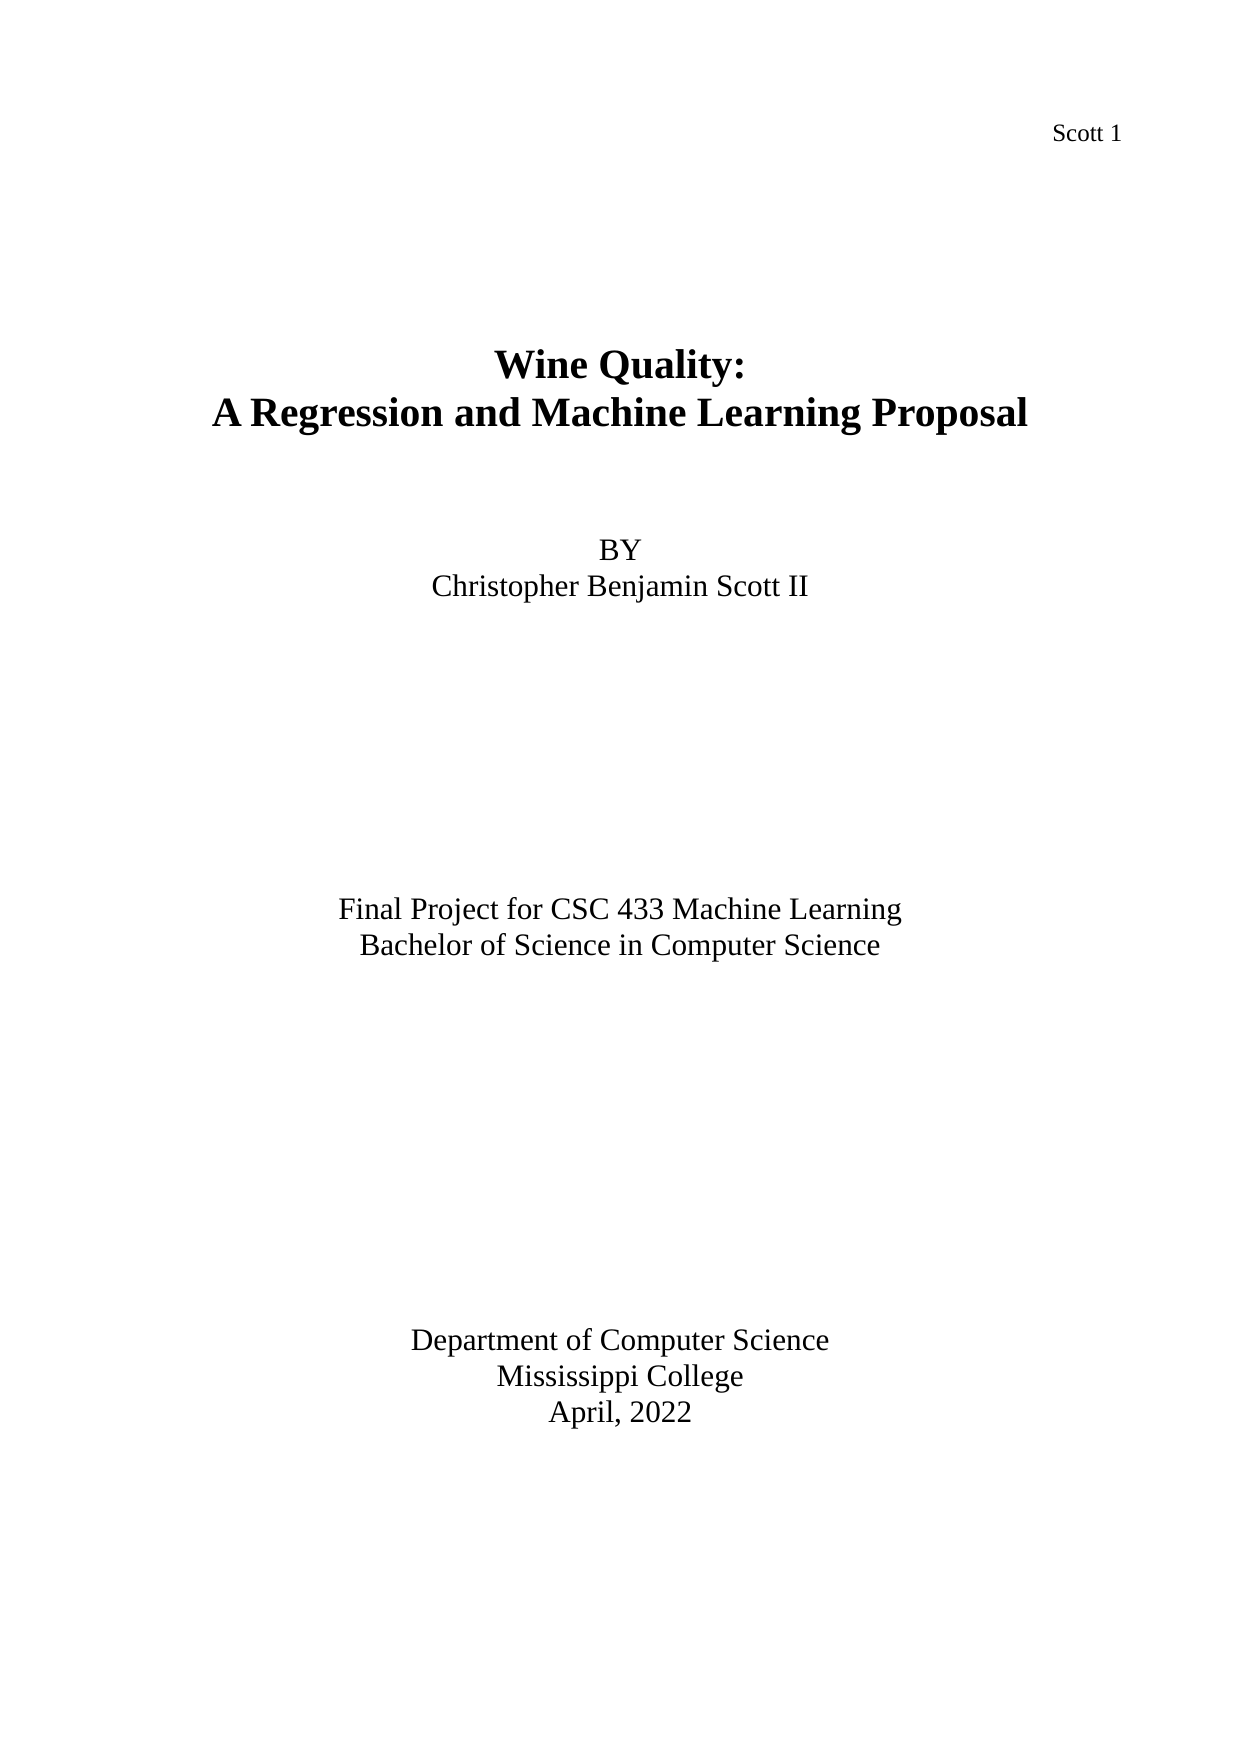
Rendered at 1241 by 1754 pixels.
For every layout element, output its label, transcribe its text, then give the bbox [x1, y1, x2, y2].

text Christopher Benjamin Scott II [118, 567, 1122, 603]
text Mississippi College [118, 1357, 1122, 1393]
text Bachelor of Science in Computer Science [118, 926, 1122, 962]
text BY [118, 531, 1122, 567]
text Wine Quality: [118, 339, 1122, 387]
text A Regression and Machine Learning Proposal [118, 387, 1122, 435]
text April, 2022 [118, 1393, 1122, 1429]
text Final Project for CSC 433 Machine Learning [118, 890, 1122, 926]
text Department of Computer Science [118, 1322, 1122, 1357]
